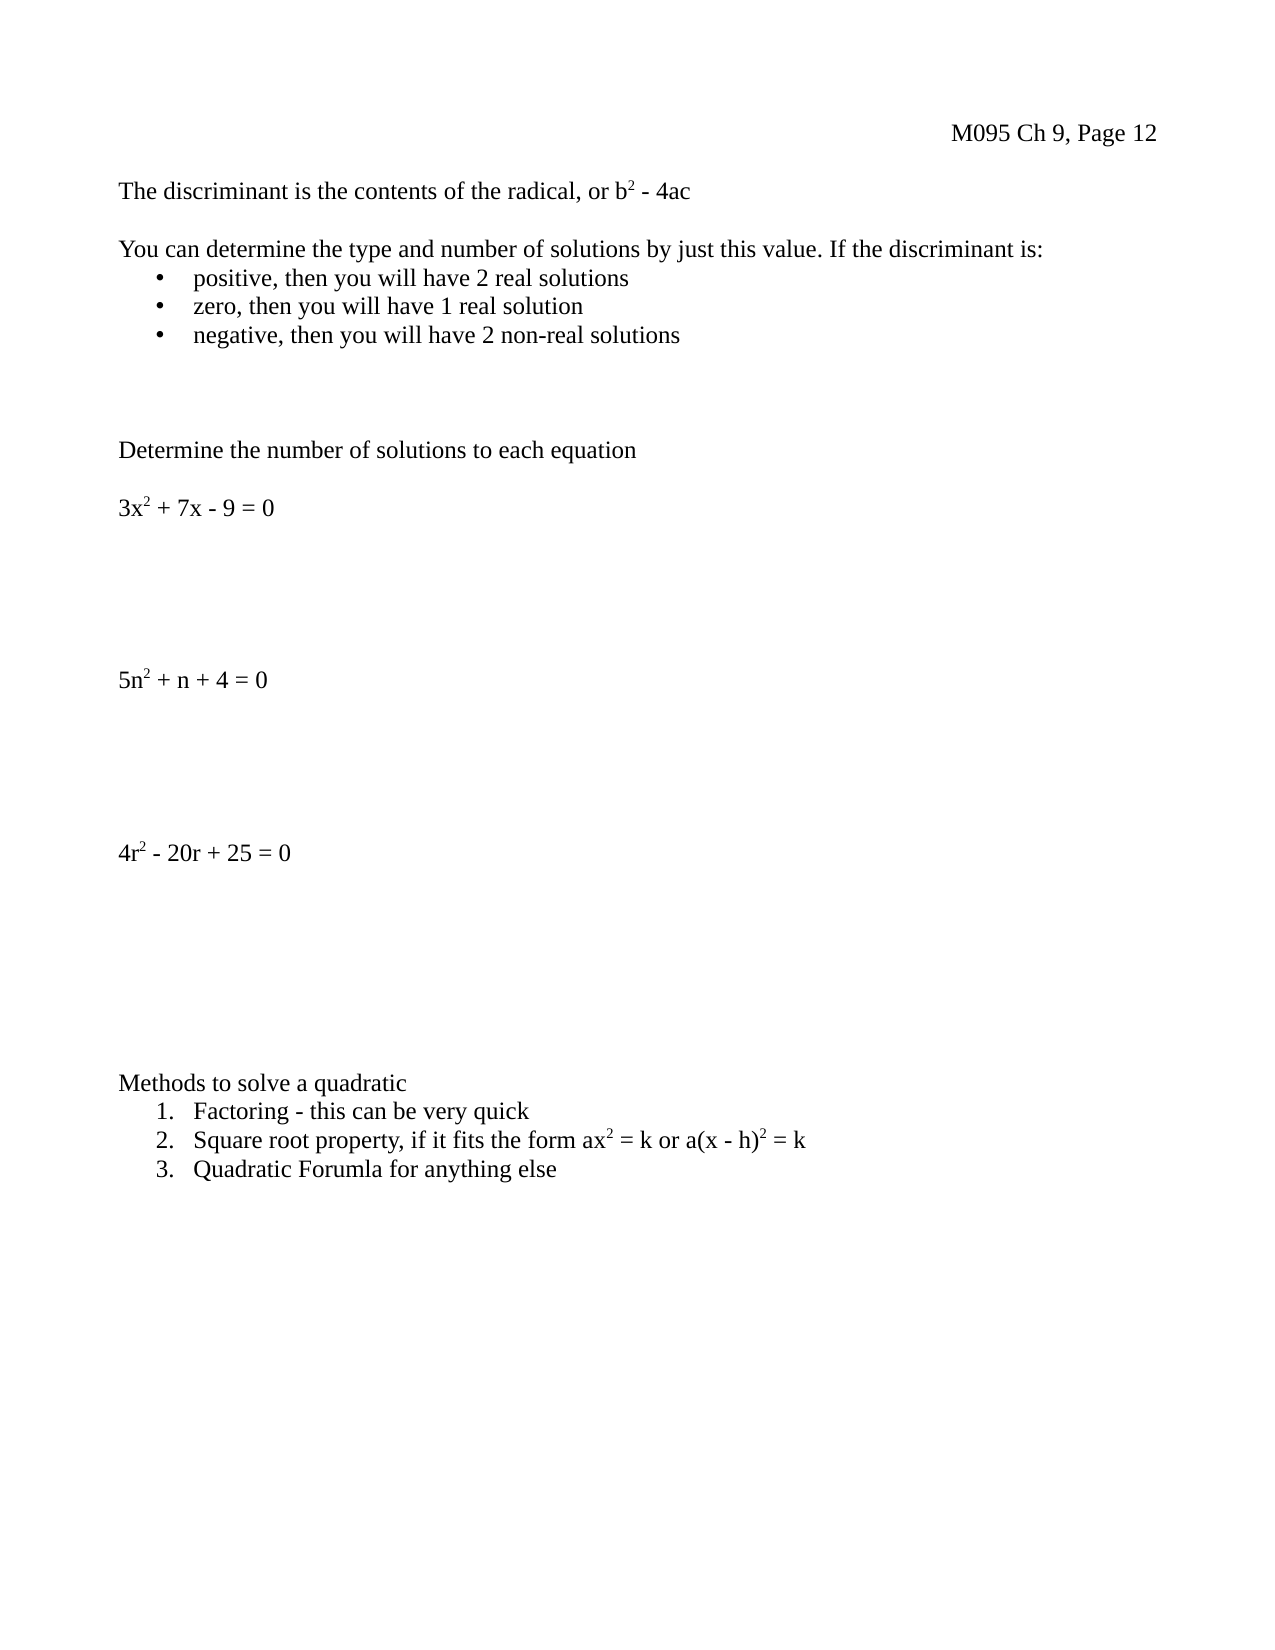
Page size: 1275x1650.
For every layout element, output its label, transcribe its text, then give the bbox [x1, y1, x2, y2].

text Methods to solve a quadratic [118, 1068, 1157, 1096]
list Square root property, if it fits the form ax2 = k or a(x - h)2 = k [156, 1125, 1157, 1154]
list Factoring - this can be very quick [156, 1096, 1157, 1125]
text 4r2 - 20r + 25 = 0 [118, 838, 1157, 866]
text 5n2 + n + 4 = 0 [118, 665, 1157, 694]
list negative, then you will have 2 non-real solutions [156, 320, 1157, 349]
text 3x2 + 7x - 9 = 0 [118, 493, 1157, 521]
list zero, then you will have 1 real solution [156, 291, 1157, 320]
text You can determine the type and number of solutions by just this value. If the discriminant is: [118, 234, 1157, 263]
text Determine the number of solutions to each equation [118, 435, 1157, 464]
list Quadratic Forumla for anything else [156, 1154, 1157, 1183]
text The discriminant is the contents of the radical, or b2 - 4ac [118, 176, 1157, 205]
list positive, then you will have 2 real solutions [156, 263, 1157, 291]
